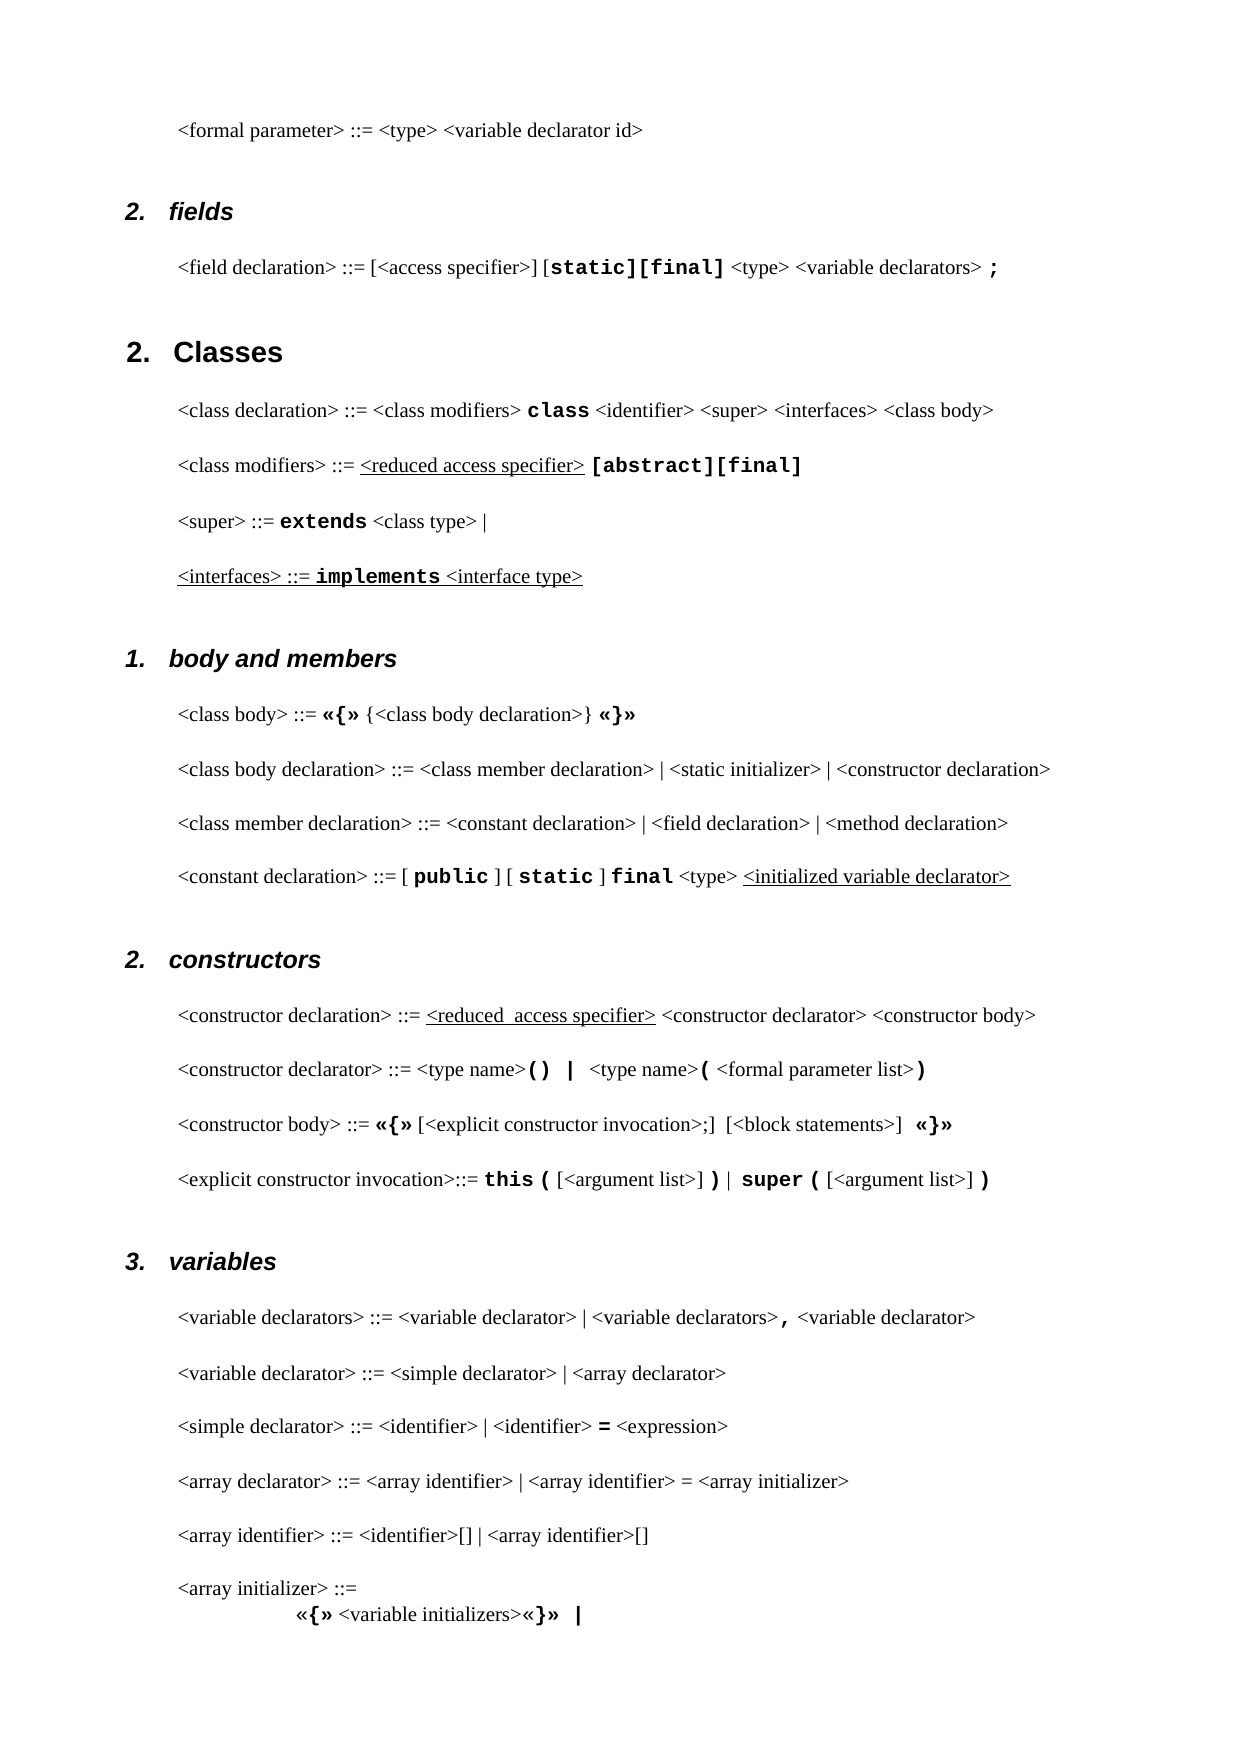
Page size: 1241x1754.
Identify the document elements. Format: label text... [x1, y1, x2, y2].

subtitle Classes [118, 335, 1122, 369]
list <interfaces> ::= implements <interface type> [177, 564, 1122, 589]
subtitle constructors [118, 945, 1122, 973]
list <variable declarators> ::= <variable declarator> | <variable declarators>, <variable declarator> [177, 1305, 1122, 1331]
list <class modifiers> ::= <reduced access specifier> [abstract][final] [177, 453, 1122, 479]
list <field declaration> ::= [<access specifier>] [static][final] <type> <variable declarators> ; [177, 255, 1122, 281]
subtitle fields [118, 197, 1122, 225]
list <constructor declaration> ::= <reduced access specifier> <constructor declarator> <constructor body> [177, 1003, 1122, 1027]
list <array identifier> ::= <identifier>[] | <array identifier>[] [177, 1523, 1122, 1547]
list <formal parameter> ::= <type> <variable declarator id> [177, 118, 1122, 142]
list <constant declaration> ::= [ public ] [ static ] final <type> <initialized variable declarator> [177, 864, 1122, 890]
list <class body declaration> ::= <class member declaration> | <static initializer> | <constructor declaration> [177, 757, 1122, 781]
list <constructor body> ::= «{» [<explicit constructor invocation>;] [<block statements>] «}» [177, 1112, 1122, 1137]
list <explicit constructor invocation>::= this ( [<argument list>] ) | super ( [<argument list>] ) [177, 1167, 1122, 1193]
list <class declaration> ::= <class modifiers> class <identifier> <super> <interfaces> <class body> [177, 398, 1122, 424]
list <constructor declarator> ::= <type name>() | <type name>( <formal parameter list>) [177, 1056, 1122, 1082]
list <array declarator> ::= <array identifier> | <array identifier> = <array initializer> [177, 1469, 1122, 1493]
list <simple declarator> ::= <identifier> | <identifier> = <expression> [177, 1414, 1122, 1440]
list <class member declaration> ::= <constant declaration> | <field declaration> | <method declaration> [177, 811, 1122, 835]
list «{» <variable initializers>«}» | [177, 1602, 1122, 1628]
list <class body> ::= «{» {<class body declaration>} «}» [177, 702, 1122, 728]
list <array initializer> ::= [177, 1576, 1122, 1602]
list <super> ::= extends <class type> | [177, 508, 1122, 534]
list <variable declarator> ::= <simple declarator> | <array declarator> [177, 1361, 1122, 1384]
subtitle variables [118, 1247, 1122, 1276]
subtitle body and members [118, 644, 1122, 673]
